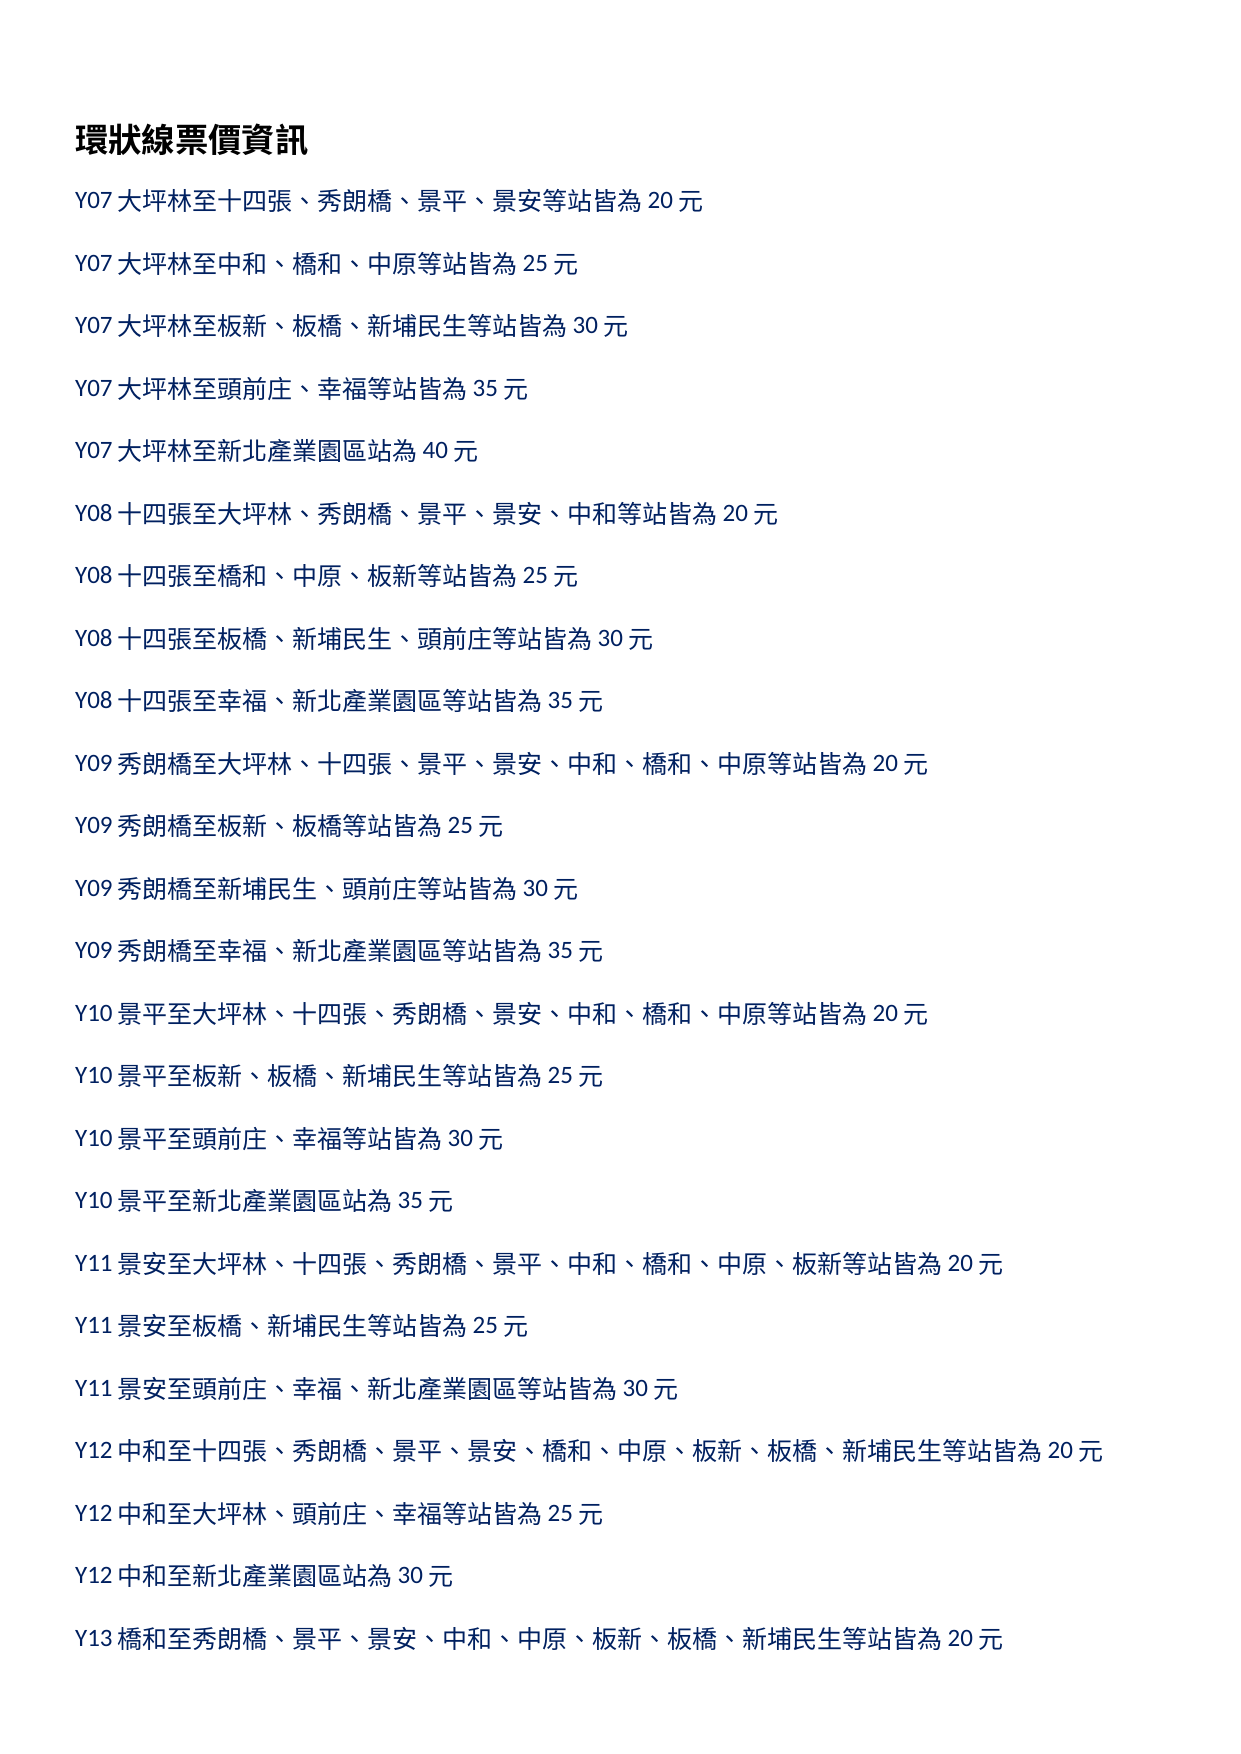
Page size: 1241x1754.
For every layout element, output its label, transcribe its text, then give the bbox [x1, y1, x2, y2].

text Y11景安至大坪林、十四張、秀朗橋、景平、中和、橋和、中原、板新等站皆為20元 [75, 1221, 1165, 1283]
text Y07大坪林至板新、板橋、新埔民生等站皆為30元 [75, 283, 1165, 346]
text Y13橋和至秀朗橋、景平、景安、中和、中原、板新、板橋、新埔民生等站皆為20元 [75, 1596, 1165, 1658]
text Y07大坪林至中和、橋和、中原等站皆為25元 [75, 221, 1165, 283]
text Y11景安至板橋、新埔民生等站皆為25元 [75, 1283, 1165, 1346]
text Y10景平至大坪林、十四張、秀朗橋、景安、中和、橋和、中原等站皆為20元 [75, 971, 1165, 1033]
text Y08十四張至大坪林、秀朗橋、景平、景安、中和等站皆為20元 [75, 471, 1165, 533]
text Y09秀朗橋至新埔民生、頭前庄等站皆為30元 [75, 846, 1165, 908]
text Y11景安至頭前庄、幸福、新北產業園區等站皆為30元 [75, 1346, 1165, 1408]
text Y08十四張至板橋、新埔民生、頭前庄等站皆為30元 [75, 596, 1165, 658]
text Y10景平至板新、板橋、新埔民生等站皆為25元 [75, 1033, 1165, 1096]
text Y08十四張至橋和、中原、板新等站皆為25元 [75, 533, 1165, 596]
text Y12中和至十四張、秀朗橋、景平、景安、橋和、中原、板新、板橋、新埔民生等站皆為20元 [75, 1408, 1165, 1471]
text Y09秀朗橋至幸福、新北產業園區等站皆為35元 [75, 908, 1165, 971]
text Y07大坪林至新北產業園區站為40元 [75, 408, 1165, 471]
text 環狀線票價資訊 [75, 96, 1165, 158]
text Y09秀朗橋至大坪林、十四張、景平、景安、中和、橋和、中原等站皆為20元 [75, 721, 1165, 783]
text Y12中和至大坪林、頭前庄、幸福等站皆為25元 [75, 1471, 1165, 1533]
text Y10景平至新北產業園區站為35元 [75, 1158, 1165, 1221]
text Y08十四張至幸福、新北產業園區等站皆為35元 [75, 658, 1165, 721]
text Y09秀朗橋至板新、板橋等站皆為25元 [75, 783, 1165, 846]
text Y07大坪林至十四張、秀朗橋、景平、景安等站皆為20元 [75, 158, 1165, 221]
text Y07大坪林至頭前庄、幸福等站皆為35元 [75, 346, 1165, 408]
text Y12中和至新北產業園區站為30元 [75, 1533, 1165, 1596]
text Y10景平至頭前庄、幸福等站皆為30元 [75, 1096, 1165, 1158]
